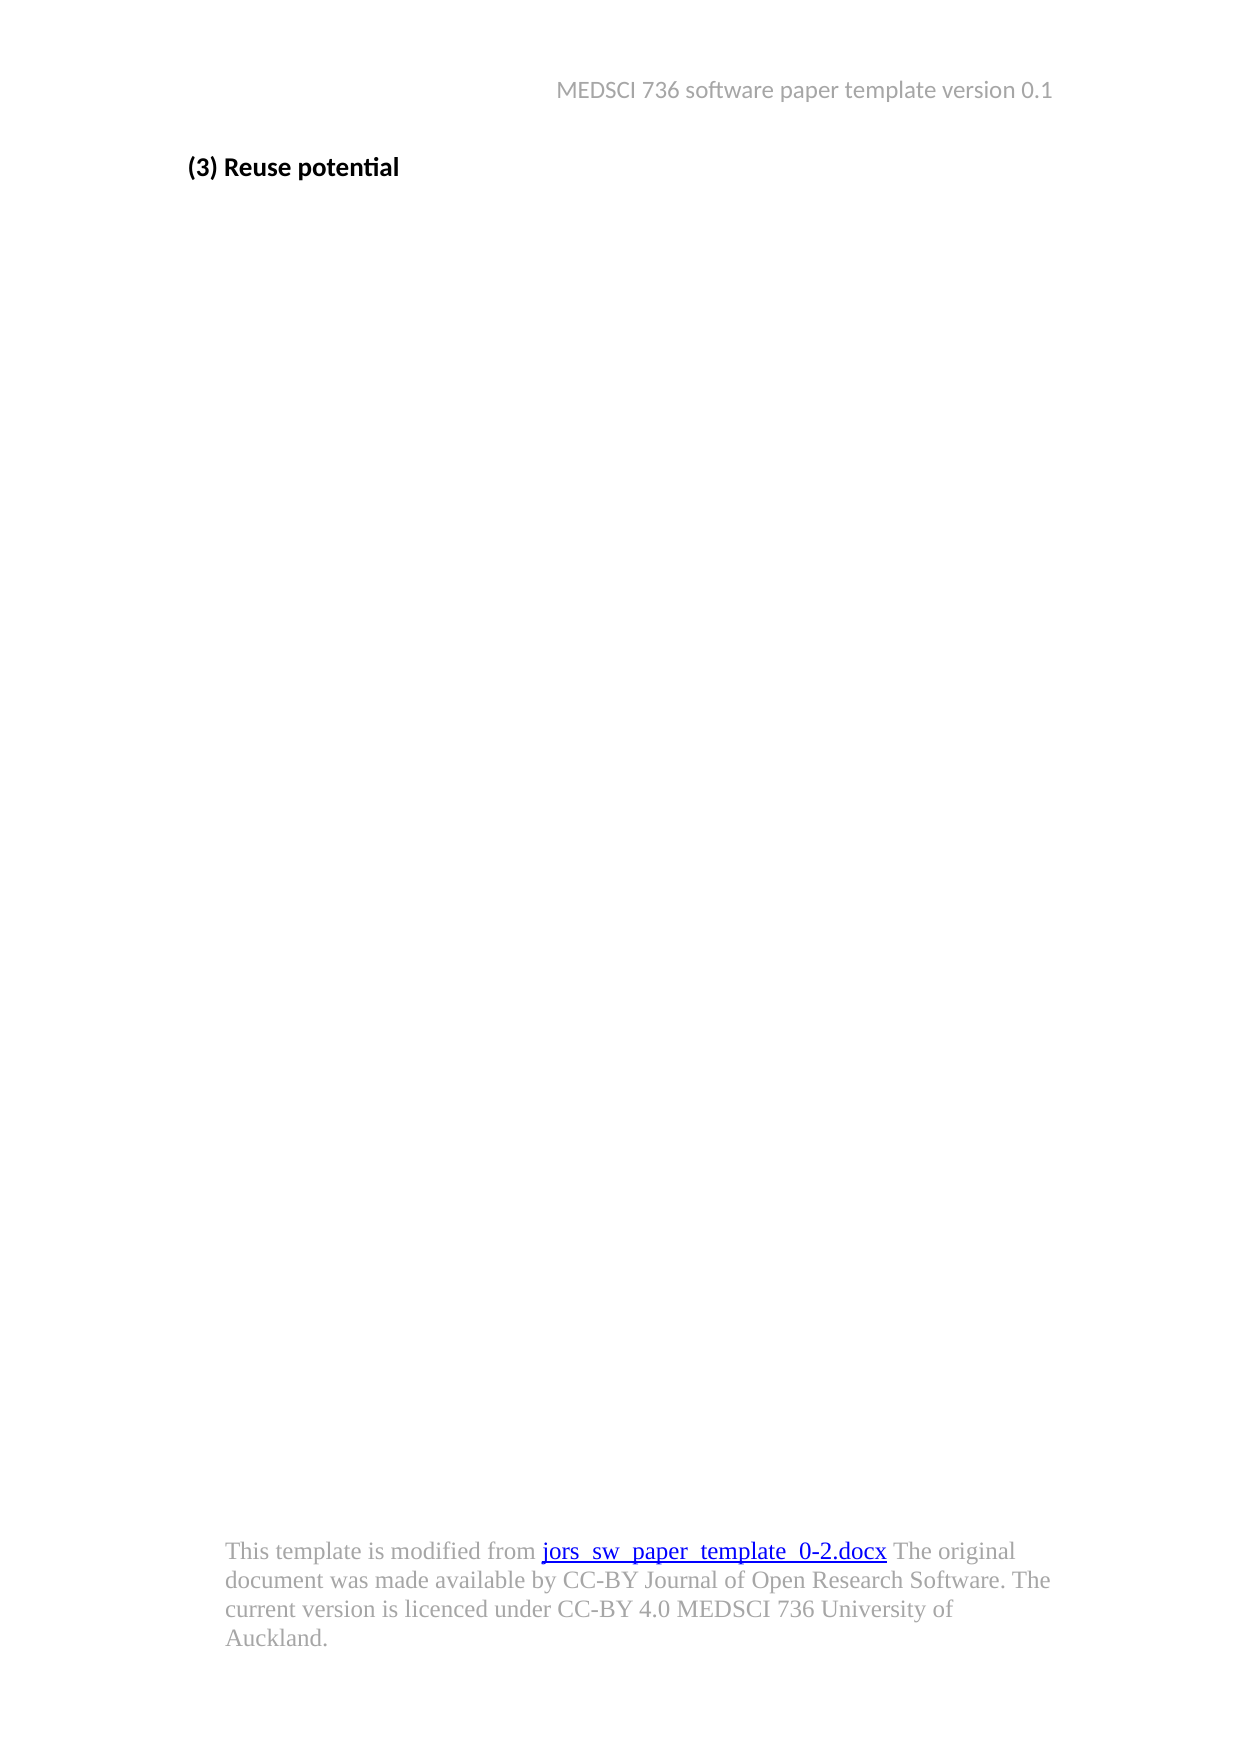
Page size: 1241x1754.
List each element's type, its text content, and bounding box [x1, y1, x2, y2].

text (3) Reuse potential [187, 150, 1053, 183]
